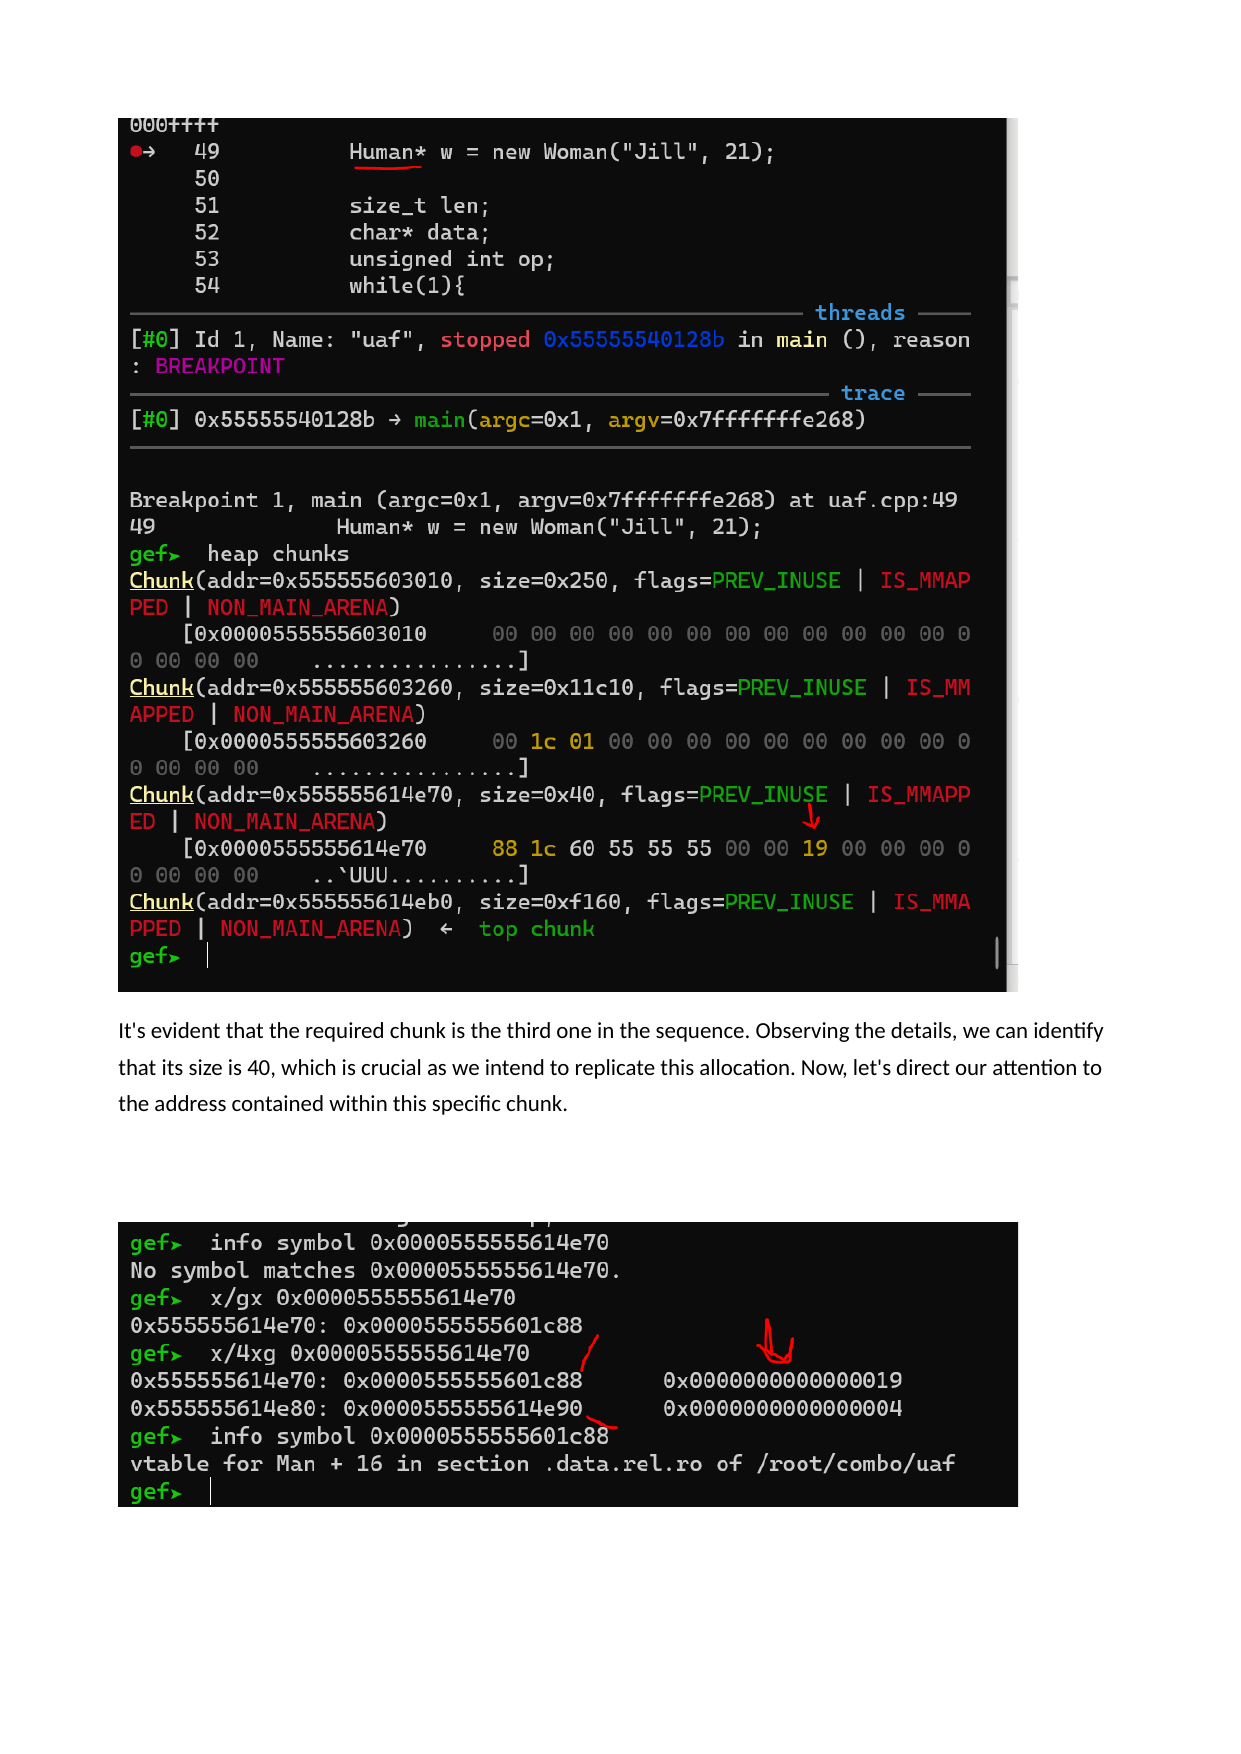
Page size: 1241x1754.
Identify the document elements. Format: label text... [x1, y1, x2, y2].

picture [118, 118, 1019, 992]
picture [118, 1222, 1019, 1507]
text It's evident that the required chunk is the third one in the sequence. Observing the details, we can identify that its size is 40, which is crucial as we intend to replicate this allocation. Now, let's direct our attention to the address contained within this specific chunk. [118, 1017, 1122, 1117]
